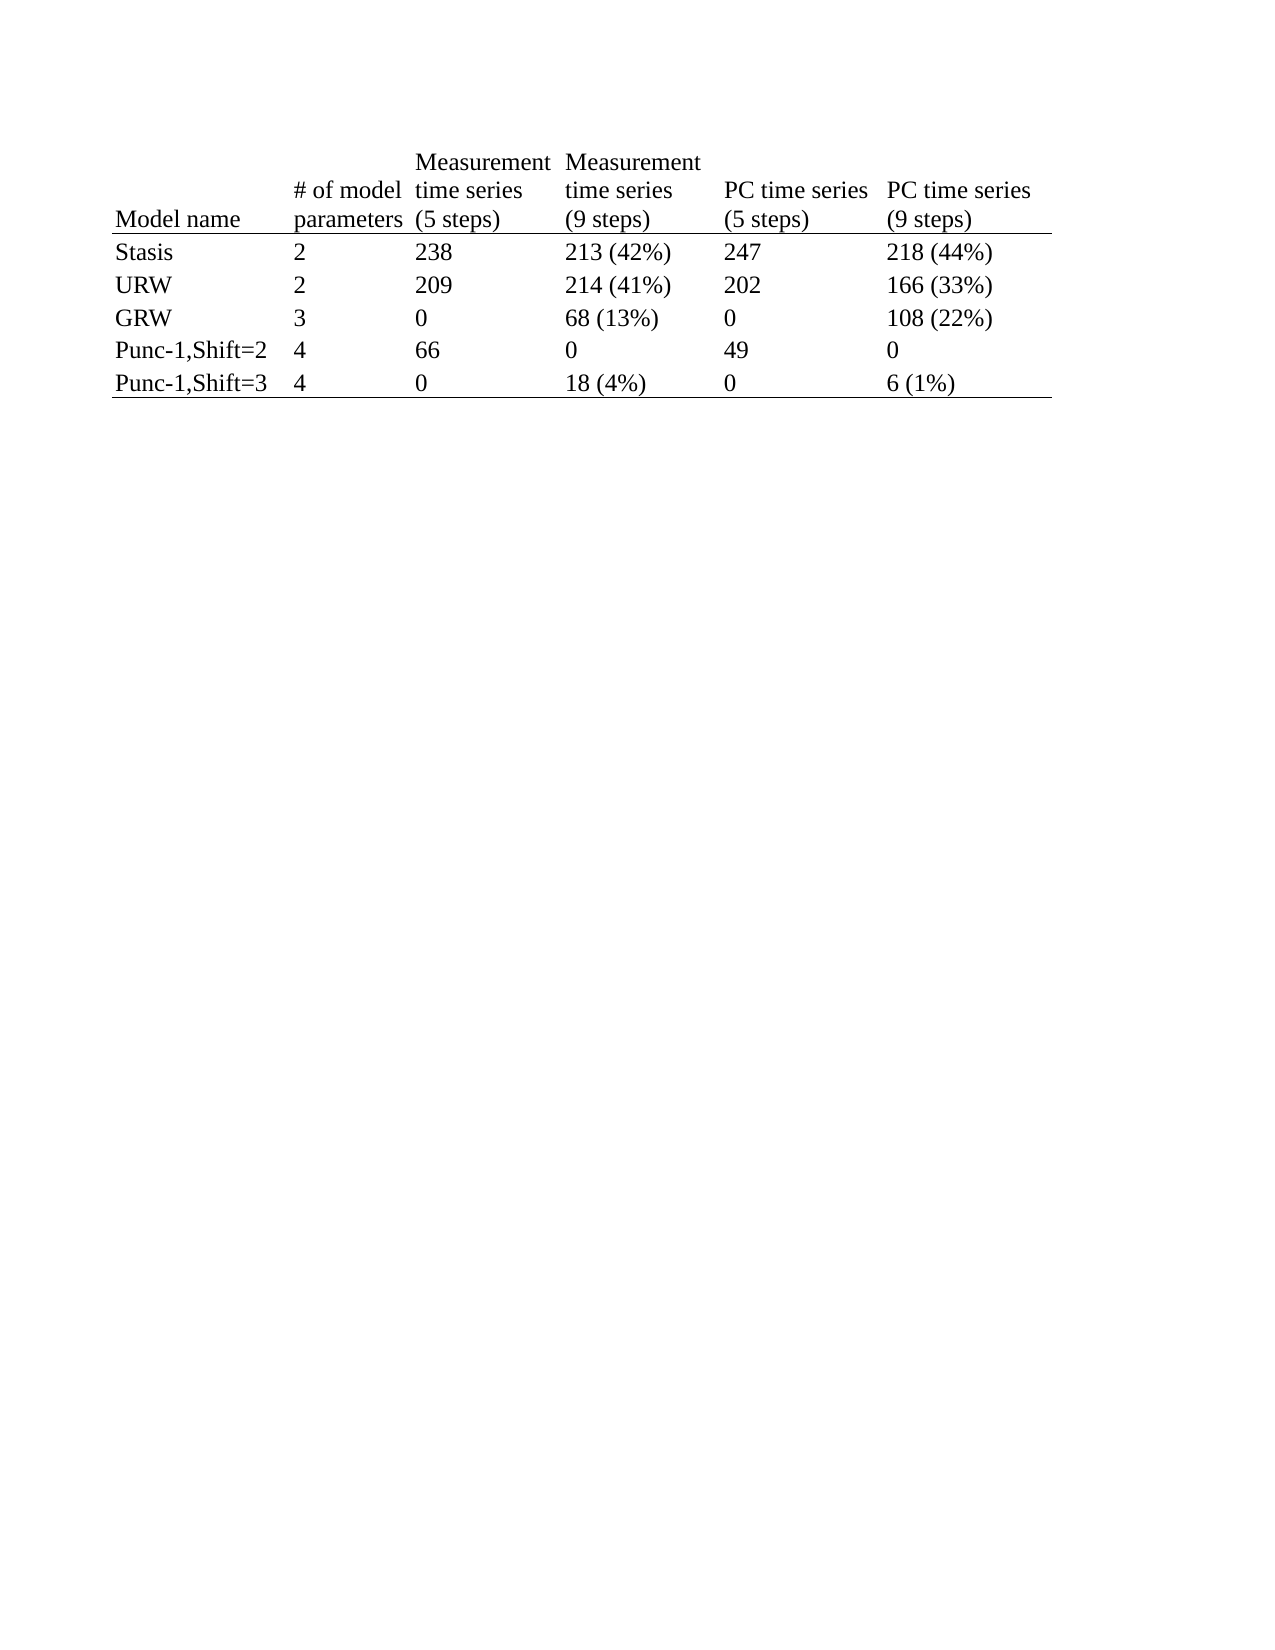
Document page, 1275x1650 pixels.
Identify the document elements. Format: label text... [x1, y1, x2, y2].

table_cell 68 (13%) [562, 299, 721, 332]
table_cell 166 (33%) [884, 266, 1052, 299]
table_cell 0 [412, 299, 562, 332]
table_cell 2 [290, 234, 412, 266]
table_cell Punc-1,Shift=3 [112, 364, 290, 397]
table_cell 66 [412, 332, 562, 364]
table_cell 4 [290, 364, 412, 397]
table_cell 2 [290, 266, 412, 299]
table_cell 238 [412, 234, 562, 266]
table_cell 247 [721, 234, 883, 266]
table_cell 218 (44%) [884, 234, 1052, 266]
table_cell URW [112, 266, 290, 299]
table_cell 0 [884, 332, 1052, 364]
table_cell 3 [290, 299, 412, 332]
table_cell 6 (1%) [884, 364, 1052, 397]
table_cell 213 (42%) [562, 234, 721, 266]
table_cell 0 [412, 364, 562, 397]
table_header PC time series (9 steps) [884, 147, 1052, 233]
table_cell 202 [721, 266, 883, 299]
table_cell 209 [412, 266, 562, 299]
table_cell 49 [721, 332, 883, 364]
table_cell GRW [112, 299, 290, 332]
table_header PC time series (5 steps) [721, 147, 883, 233]
table_header # of model parameters [290, 147, 412, 233]
table_cell 0 [562, 332, 721, 364]
table_header Model name [112, 147, 290, 233]
table_header Measurement time series (9 steps) [562, 147, 721, 233]
table_cell 0 [721, 364, 883, 397]
table_cell Stasis [112, 234, 290, 266]
table_cell 214 (41%) [562, 266, 721, 299]
table_cell 108 (22%) [884, 299, 1052, 332]
table_header Measurement time series (5 steps) [412, 147, 562, 233]
table_cell Punc-1,Shift=2 [112, 332, 290, 364]
table_cell 18 (4%) [562, 364, 721, 397]
table_cell 0 [721, 299, 883, 332]
table_cell 4 [290, 332, 412, 364]
